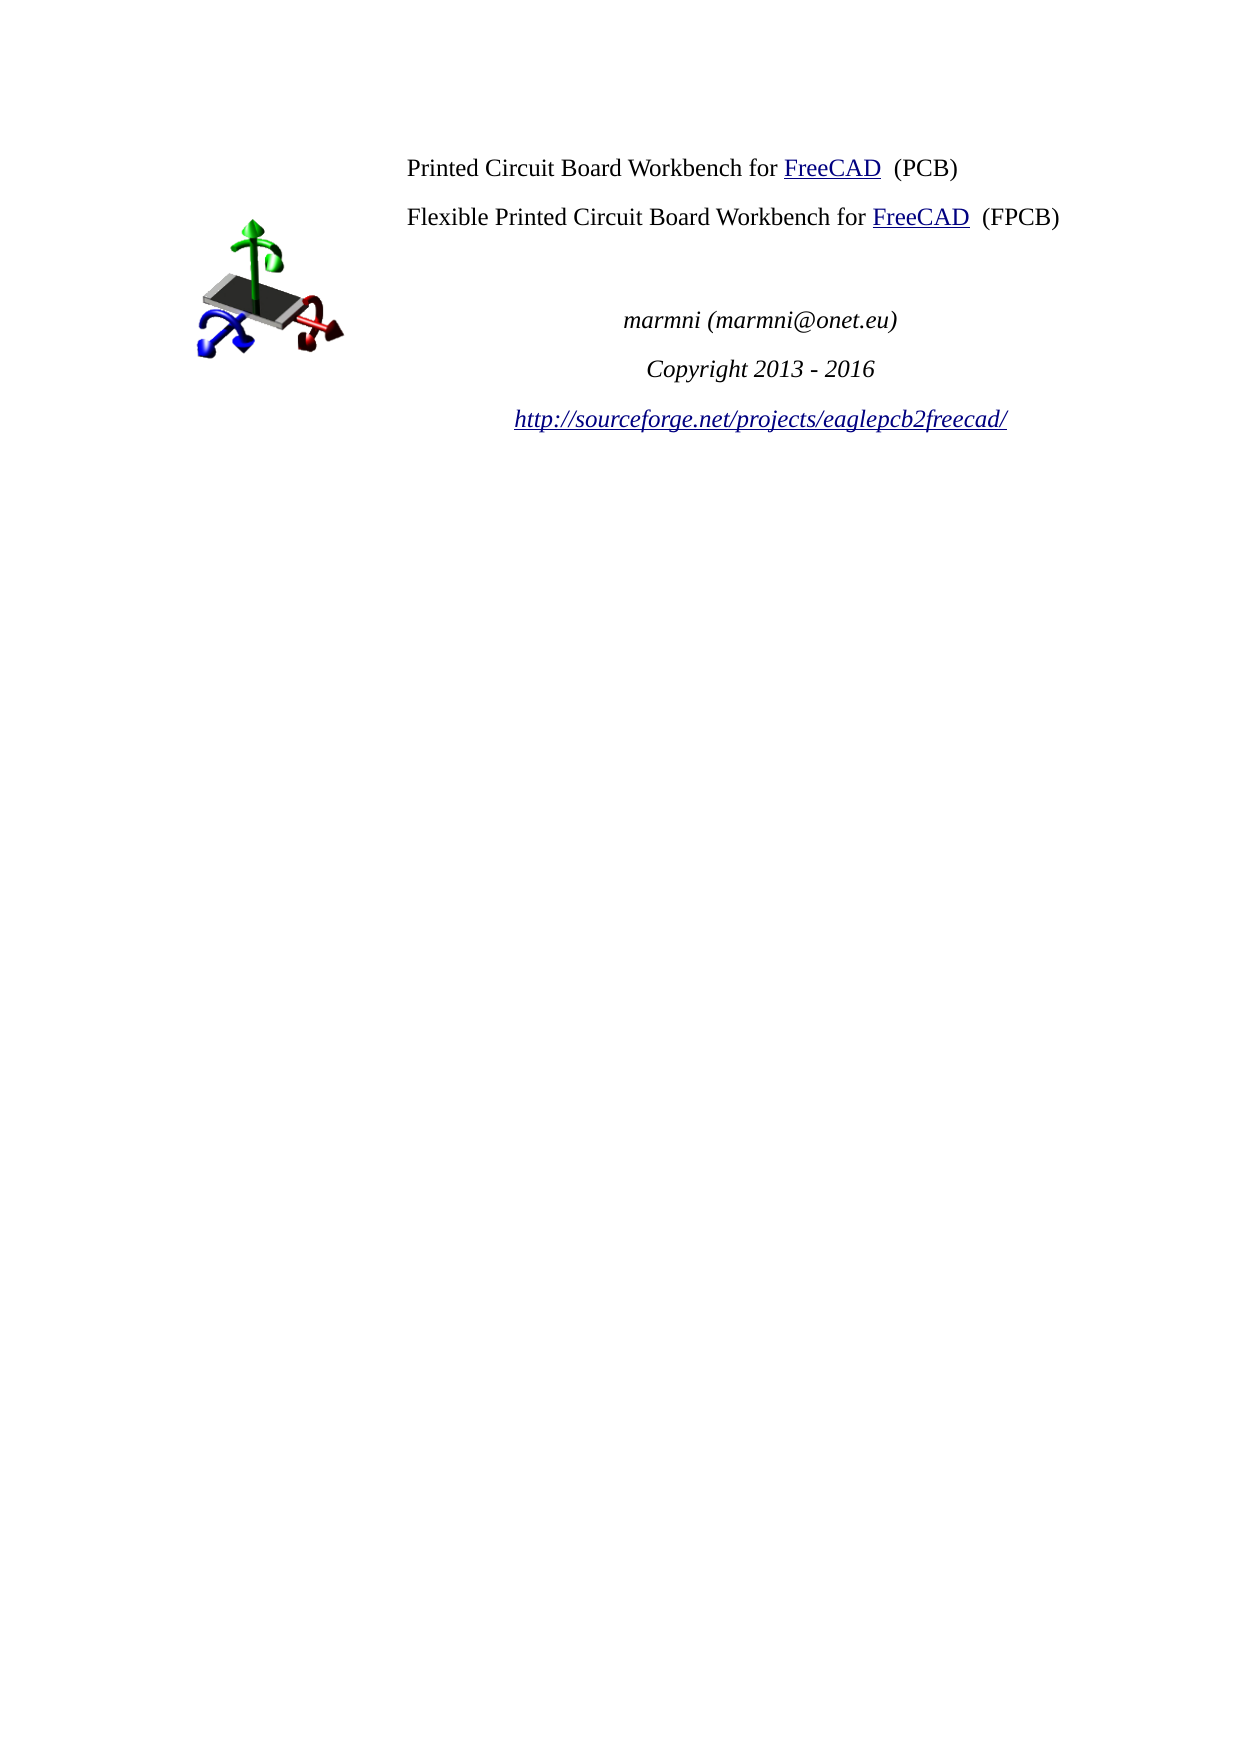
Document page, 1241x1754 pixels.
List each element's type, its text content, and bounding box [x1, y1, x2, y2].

table_cell marmni (marmni@onet.eu) Copyright 2013 - 2016 http://sourceforge.net/projects/eaglepcb2freecad/ [401, 300, 1122, 453]
table_header Printed Circuit Board Workbench for FreeCAD (PCB) Flexible Printed Circuit Board Workbench for FreeCAD (FPCB) [401, 147, 1122, 300]
picture [177, 215, 352, 368]
table_header [118, 147, 401, 453]
